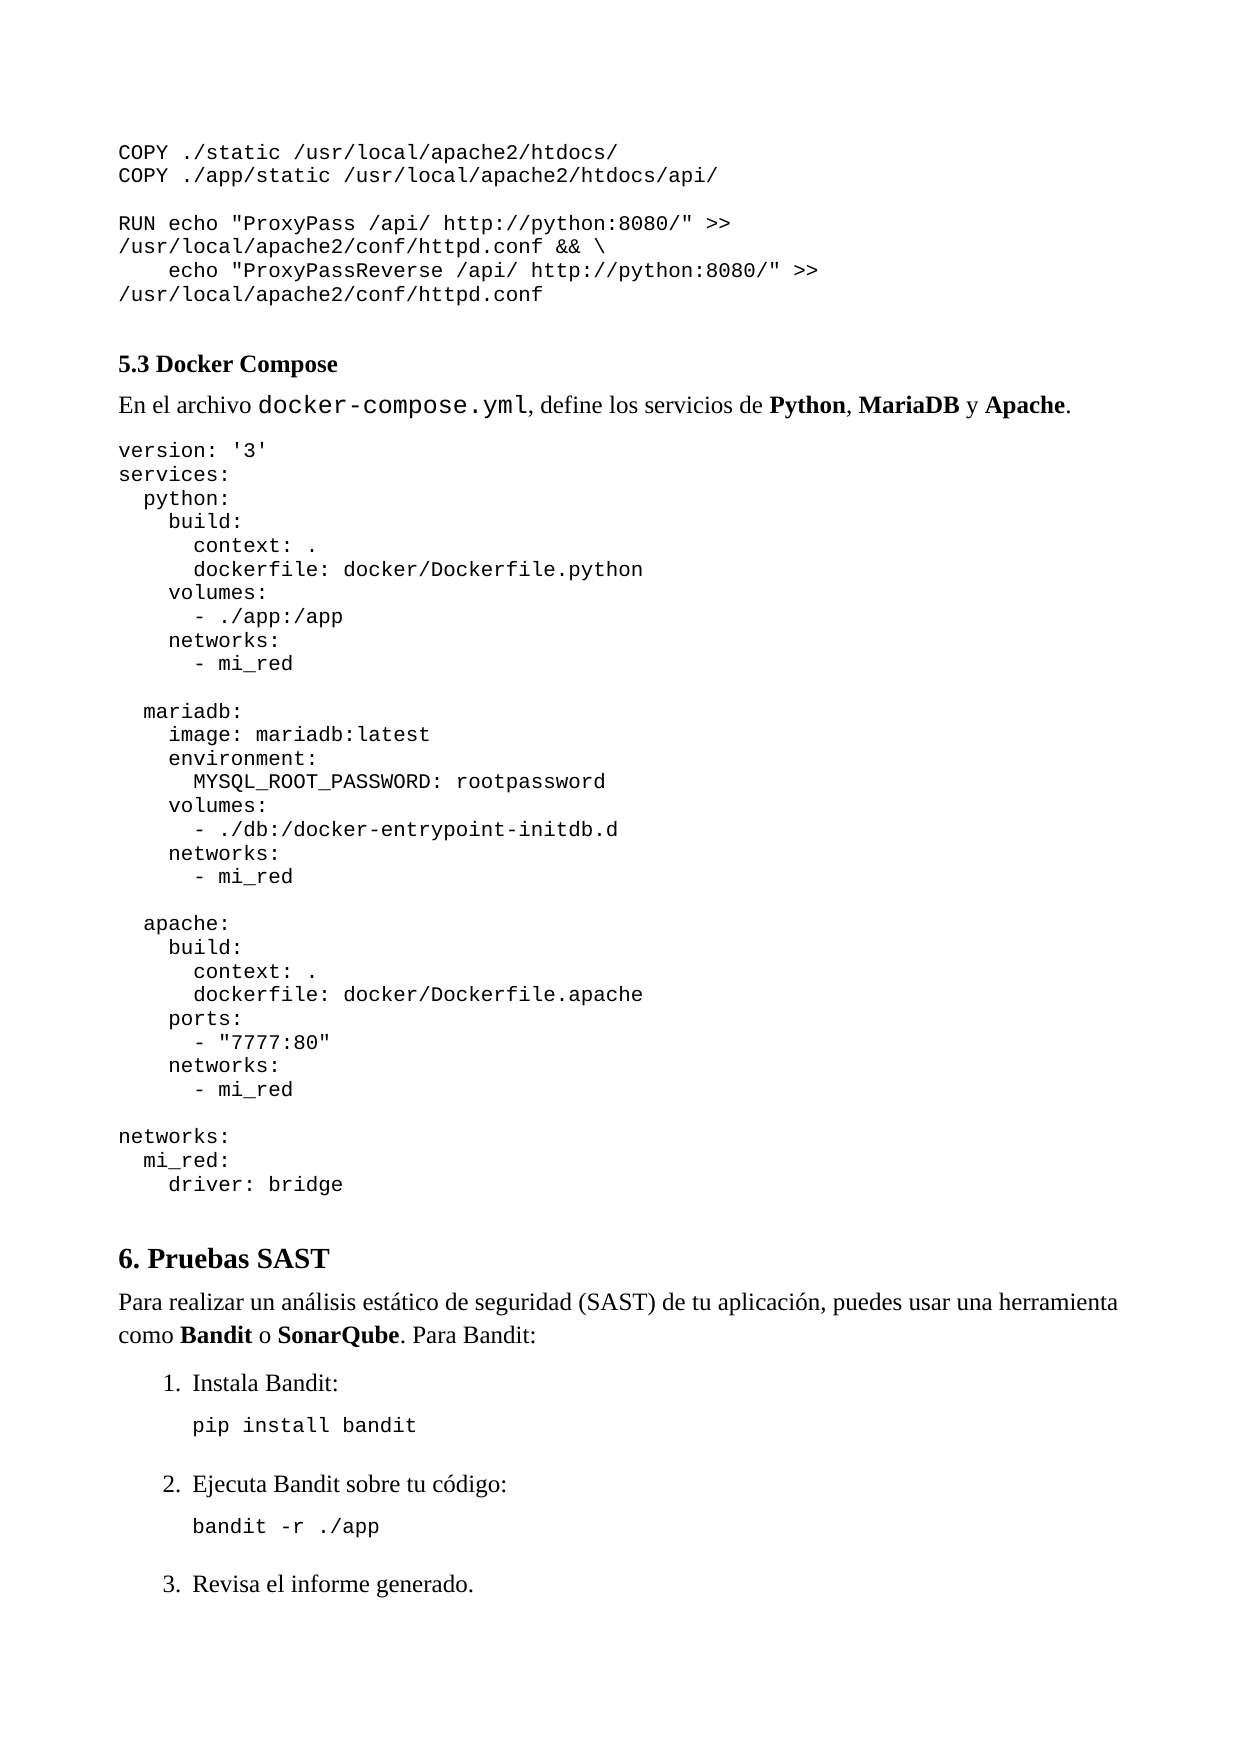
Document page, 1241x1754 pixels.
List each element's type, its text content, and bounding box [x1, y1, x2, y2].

text COPY ./static /usr/local/apache2/htdocs/ [118, 142, 1122, 165]
text build: [118, 511, 1122, 535]
text image: mariadb:latest [118, 724, 1122, 748]
text version: '3' [118, 441, 1122, 464]
list Ejecuta Bandit sobre tu código: [162, 1469, 1122, 1497]
text Para realizar un análisis estático de seguridad (SAST) de tu aplicación, puedes usar una herramienta como Bandit o SonarQube. Para Bandit: [118, 1287, 1122, 1349]
text volumes: [118, 582, 1122, 606]
text driver: bridge [118, 1173, 1122, 1197]
text - ./app:/app [118, 606, 1122, 630]
list Instala Bandit: [162, 1368, 1122, 1397]
text apache: [118, 913, 1122, 937]
text - ./db:/docker-entrypoint-initdb.d [118, 819, 1122, 842]
text echo "ProxyPassReverse /api/ http://python:8080/" >> /usr/local/apache2/conf/httpd.conf [118, 260, 1122, 307]
text MYSQL_ROOT_PASSWORD: rootpassword [118, 772, 1122, 795]
text networks: [118, 630, 1122, 653]
text dockerfile: docker/Dockerfile.apache [118, 984, 1122, 1008]
text - "7777:80" [118, 1032, 1122, 1055]
list pip install bandit [162, 1416, 1122, 1439]
list bandit -r ./app [162, 1516, 1122, 1540]
text - mi_red [118, 653, 1122, 677]
text python: [118, 488, 1122, 511]
text mariadb: [118, 701, 1122, 724]
text dockerfile: docker/Dockerfile.python [118, 559, 1122, 582]
text ports: [118, 1008, 1122, 1032]
text context: . [118, 535, 1122, 559]
text networks: [118, 1126, 1122, 1150]
text COPY ./app/static /usr/local/apache2/htdocs/api/ [118, 165, 1122, 189]
text En el archivo docker-compose.yml, define los servicios de Python, MariaDB y Apache. [118, 391, 1122, 421]
text RUN echo "ProxyPass /api/ http://python:8080/" >> /usr/local/apache2/conf/httpd.conf && \ [118, 213, 1122, 260]
text build: [118, 937, 1122, 961]
text services: [118, 464, 1122, 488]
subtitle 5.3 Docker Compose [118, 349, 1122, 378]
text - mi_red [118, 1079, 1122, 1103]
text networks: [118, 1055, 1122, 1079]
subtitle 6. Pruebas SAST [118, 1241, 1122, 1275]
text - mi_red [118, 866, 1122, 890]
text volumes: [118, 795, 1122, 819]
text context: . [118, 961, 1122, 984]
text environment: [118, 748, 1122, 772]
text mi_red: [118, 1150, 1122, 1173]
text networks: [118, 842, 1122, 866]
list Revisa el informe generado. [162, 1569, 1122, 1598]
